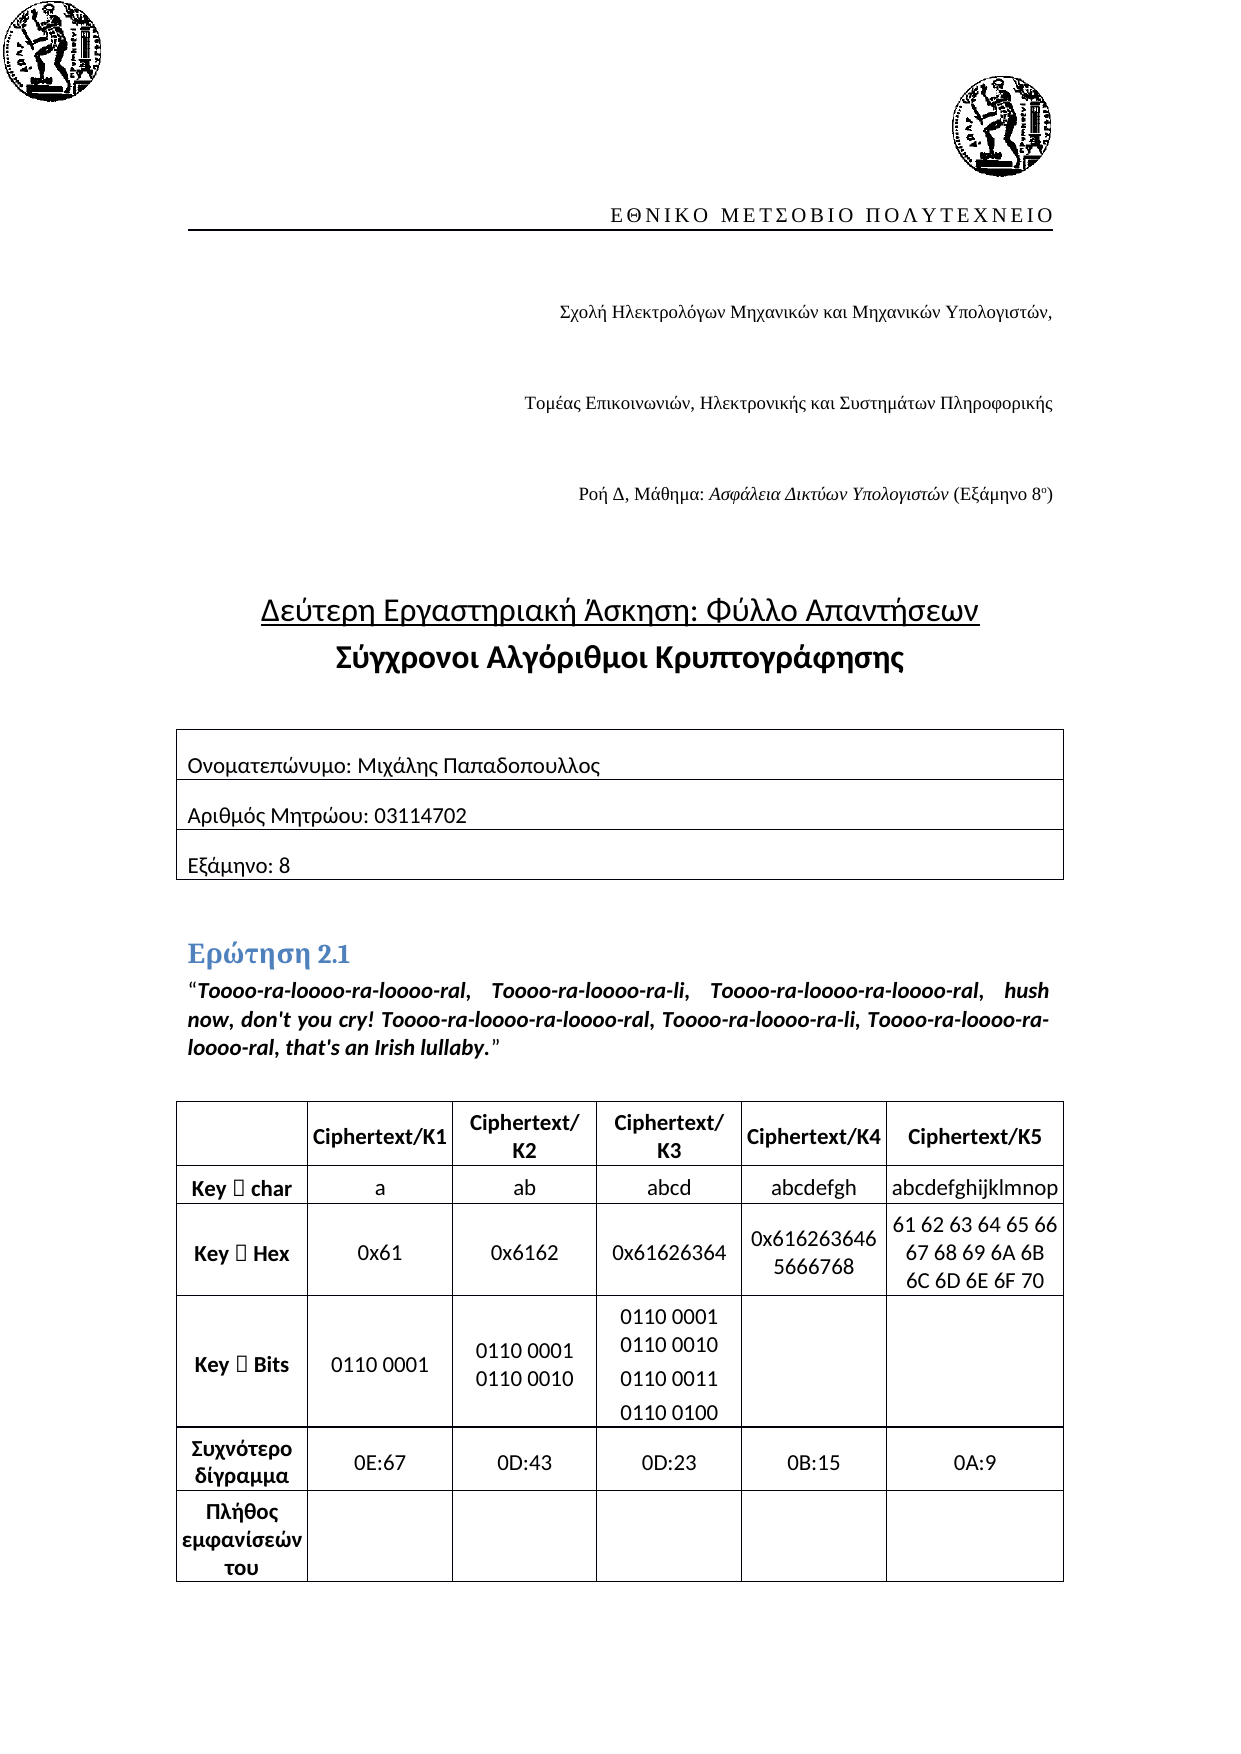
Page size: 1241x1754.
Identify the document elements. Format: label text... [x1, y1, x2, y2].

table_cell a [308, 1166, 452, 1203]
table_cell [742, 1491, 886, 1581]
table_header [177, 1102, 307, 1164]
table_cell [887, 1296, 1063, 1426]
table_cell abcd [597, 1166, 741, 1203]
table_cell 0D:23 [597, 1428, 741, 1490]
table_cell [453, 1491, 596, 1581]
table_cell 0110 0001 0110 0010 [453, 1296, 596, 1426]
table_cell 0E:67 [308, 1428, 452, 1490]
subtitle Ερώτηση 2.1 [187, 939, 1053, 970]
table_cell [887, 1491, 1063, 1581]
table_header Ciphertext/K3 [597, 1102, 741, 1164]
picture [0, 0, 103, 103]
table_header Ciphertext/K1 [308, 1102, 452, 1164]
table_cell 61 62 63 64 65 66 67 68 69 6A 6B 6C 6D 6E 6F 70 [887, 1204, 1063, 1294]
table_header Ciphertext/K4 [742, 1102, 886, 1164]
table_cell Αριθμός Μητρώου: 03114702 [177, 780, 1063, 829]
table_cell 0x6162636465666768 [742, 1204, 886, 1294]
table_cell abcdefghijklmnop [887, 1166, 1063, 1203]
table_header Ονοματεπώνυμο: Μιχάλης Παπαδοπουλλος [177, 730, 1063, 779]
table_cell Πλήθος εμφανίσεών του [177, 1491, 307, 1581]
picture [950, 75, 1053, 178]
table_cell 0A:9 [887, 1428, 1063, 1490]
table_cell 0x61 [308, 1204, 452, 1294]
table_cell 0x61626364 [597, 1204, 741, 1294]
table_header Ciphertext/K2 [453, 1102, 596, 1164]
table_cell Key  Bits [177, 1296, 307, 1426]
table_cell [597, 1491, 741, 1581]
text Δεύτερη Εργαστηριακή Άσκηση: Φύλλο Απαντήσεων [187, 589, 1053, 630]
table_cell 0110 0001 [308, 1296, 452, 1426]
table_cell 0110 0001 0110 0010 0110 0011 0110 0100 [597, 1296, 741, 1426]
text Σύγχρονοι Αλγόριθμοι Κρυπτογράφησης [187, 636, 1053, 676]
table_cell 0x6162 [453, 1204, 596, 1294]
table_cell [742, 1296, 886, 1426]
table_cell Συχνότερο δίγραμμα [177, 1428, 307, 1490]
table_cell 0D:43 [453, 1428, 596, 1490]
table_cell ab [453, 1166, 596, 1203]
text “Toooo-ra-loooo-ra-loooo-ral, Toooo-ra-loooo-ra-li, Toooo-ra-loooo-ra-loooo-ral, hush now, don't you cry! Toooo-ra-loooo-ra-loooo-ral, Toooo-ra-loooo-ra-li, Toooo-ra-loooo-ra-loooo-ral, that's an Irish lullaby.” [187, 977, 1053, 1061]
table_cell abcdefgh [742, 1166, 886, 1203]
table_cell Key  char [177, 1166, 307, 1203]
table_cell Key  Hex [177, 1204, 307, 1294]
table_cell 0B:15 [742, 1428, 886, 1490]
table_cell [308, 1491, 452, 1581]
table_header Ciphertext/K5 [887, 1102, 1063, 1164]
table_cell Εξάμηνο: 8 [177, 830, 1063, 879]
